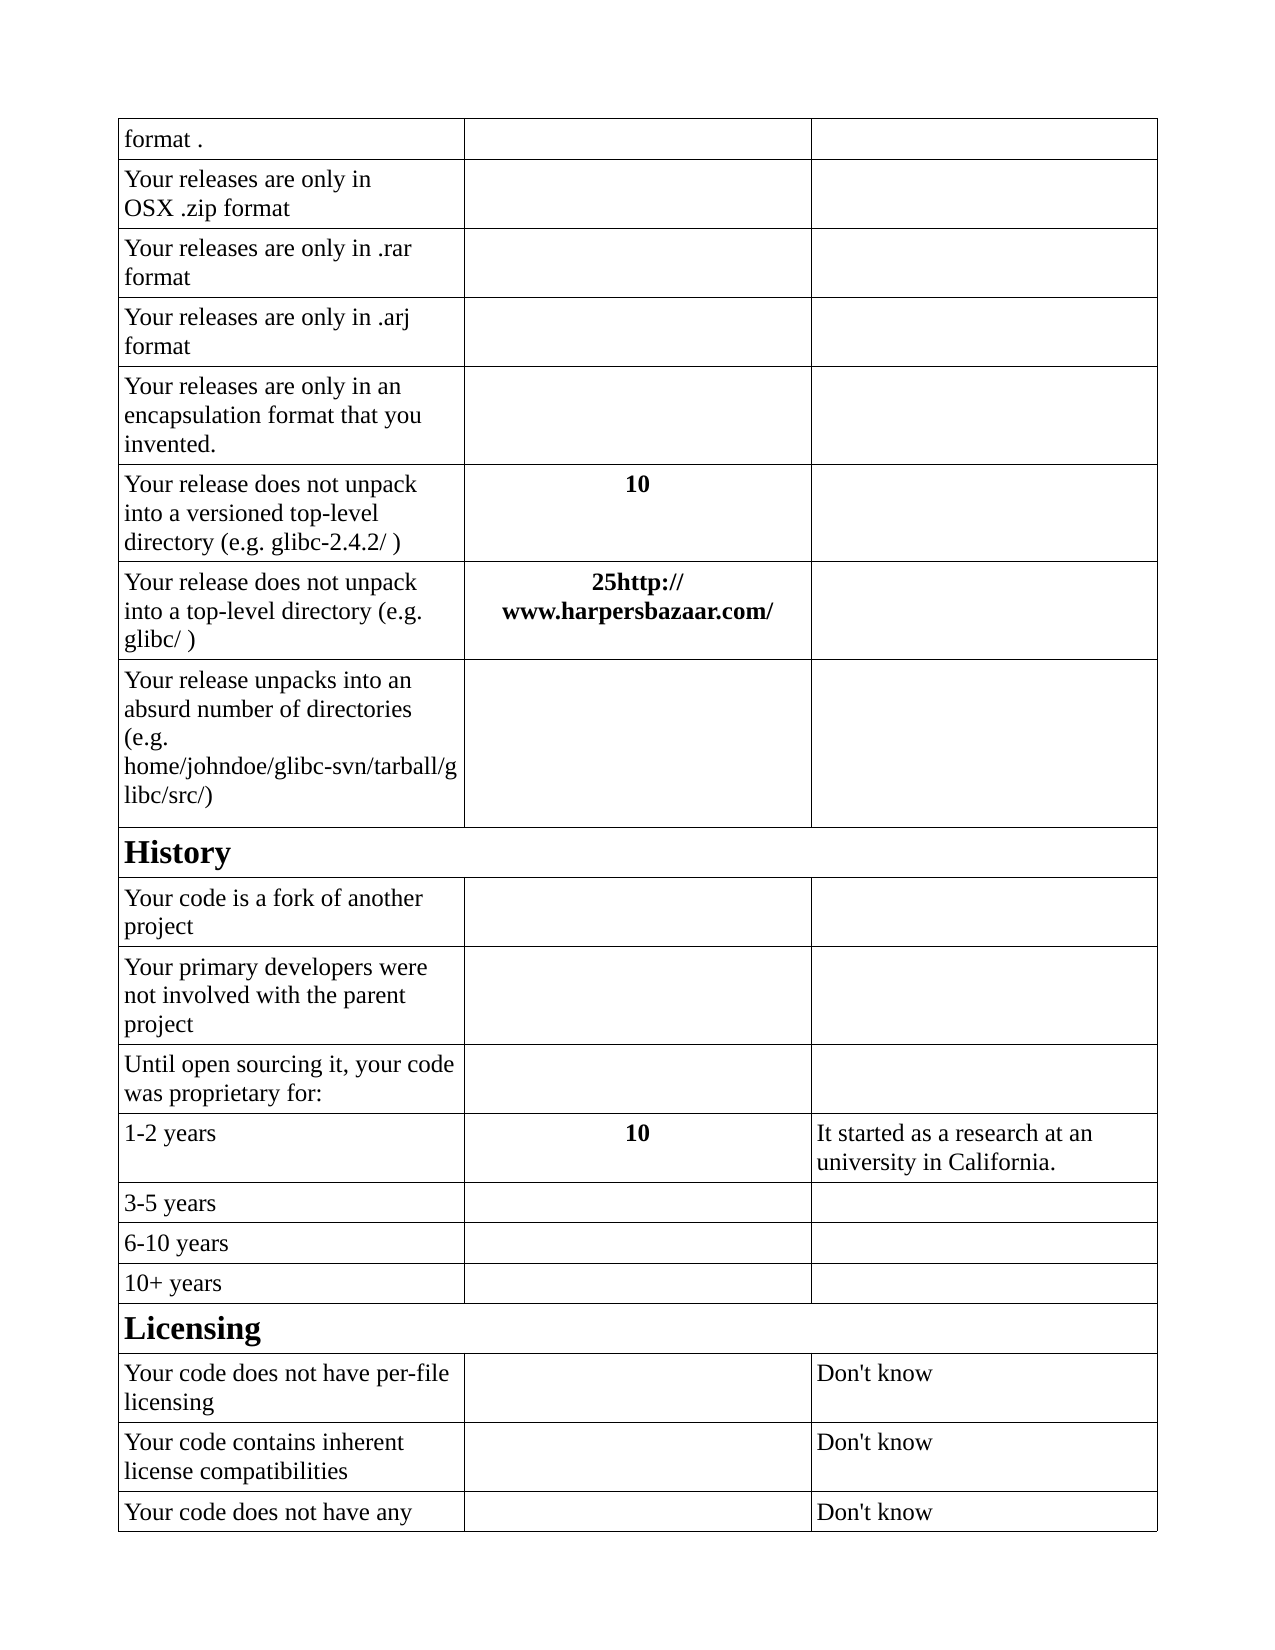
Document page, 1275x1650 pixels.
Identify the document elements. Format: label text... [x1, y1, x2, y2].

table_cell [812, 1223, 1157, 1262]
table_cell [812, 660, 1157, 827]
table_cell Until open sourcing it, your code was proprietary for: [119, 1045, 464, 1113]
table_cell 10 [465, 465, 811, 561]
table_cell Your releases are only in .arj format [119, 298, 464, 366]
table_cell Licensing [119, 1304, 1157, 1353]
table_cell Your release unpacks into an absurd number of directories (e.g. home/johndoe/glibc-svn/tarball/glibc/src/) [119, 660, 464, 827]
table_cell History [119, 828, 1157, 877]
table_cell [465, 878, 811, 946]
table_cell 3-5 years [119, 1183, 464, 1222]
table_cell Your releases are only in OSX .zip format [119, 160, 464, 227]
table_cell Your code is a fork of another project [119, 878, 464, 946]
table_cell Your primary developers were not involved with the parent project [119, 947, 464, 1044]
table_cell [812, 878, 1157, 946]
table_cell Your release does not unpack into a top-level directory (e.g. glibc/ ) [119, 562, 464, 659]
table_cell Don't know [812, 1354, 1157, 1422]
table_cell [812, 1264, 1157, 1303]
table_cell [465, 1423, 811, 1491]
table_cell Your code does not have per-file licensing [119, 1354, 464, 1422]
table_cell [465, 947, 811, 1044]
table_cell [465, 367, 811, 463]
table_cell [465, 660, 811, 827]
table_cell It started as a research at an university in California. [812, 1114, 1157, 1182]
table_cell [812, 465, 1157, 561]
table_cell [465, 119, 811, 158]
table_cell [812, 1183, 1157, 1222]
table_cell Don't know [812, 1492, 1157, 1531]
table_cell [465, 1223, 811, 1262]
table_cell 6-10 years [119, 1223, 464, 1262]
table_cell Your code contains inherent license compatibilities [119, 1423, 464, 1491]
table_cell 10 [465, 1114, 811, 1182]
table_cell Your releases are only in .rar format [119, 229, 464, 297]
table_cell Don't know [812, 1423, 1157, 1491]
table_cell [812, 1045, 1157, 1113]
table_cell [812, 229, 1157, 297]
table_cell [465, 1354, 811, 1422]
table_cell format . [119, 119, 464, 158]
table_cell 10+ years [119, 1264, 464, 1303]
table_cell [465, 1045, 811, 1113]
table_cell [465, 1492, 811, 1531]
table_cell [812, 298, 1157, 366]
table_cell [812, 160, 1157, 227]
table_cell [465, 160, 811, 227]
table_cell [465, 1183, 811, 1222]
table_cell [812, 947, 1157, 1044]
table_cell 25http://www.harpersbazaar.com/ [465, 562, 811, 659]
table_cell Your releases are only in an encapsulation format that you invented. [119, 367, 464, 463]
table_cell [812, 562, 1157, 659]
table_cell [465, 229, 811, 297]
table_cell [465, 1264, 811, 1303]
table_cell [465, 298, 811, 366]
table_cell [812, 119, 1157, 158]
table_cell 1-2 years [119, 1114, 464, 1182]
table_cell [812, 367, 1157, 463]
table_cell Your release does not unpack into a versioned top-level directory (e.g. glibc-2.4.2/ ) [119, 465, 464, 561]
table_cell Your code does not have any [119, 1492, 464, 1531]
